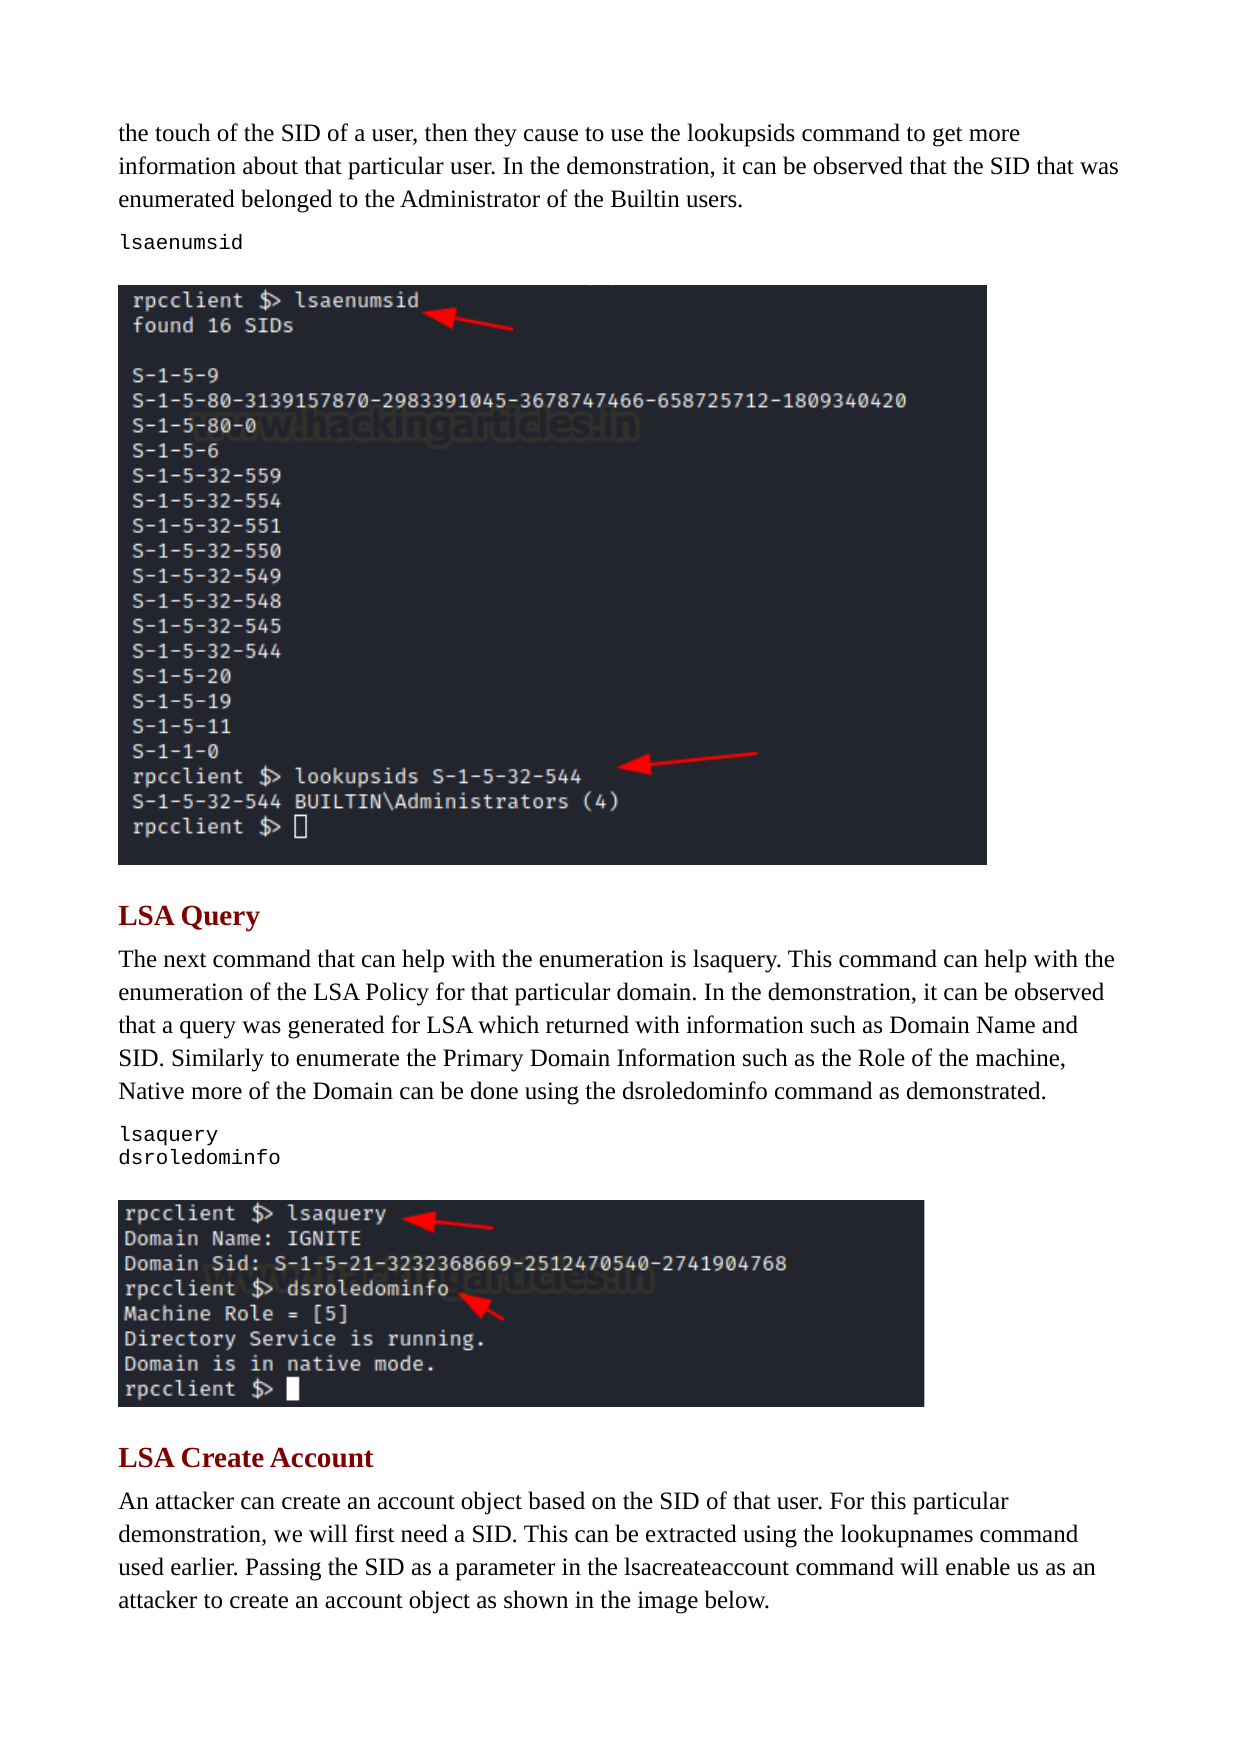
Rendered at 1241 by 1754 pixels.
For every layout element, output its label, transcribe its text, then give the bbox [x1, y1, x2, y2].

text dsroledominfo [118, 1147, 1122, 1171]
picture [118, 285, 987, 865]
text An attacker can create an account object based on the SID of that user. For this particular demonstration, we will first need a SID. This can be extracted using the lookupnames command used earlier. Passing the SID as a parameter in the lsacreateaccount command will enable us as an attacker to create an account object as shown in the image below. [118, 1486, 1122, 1614]
text lsaenumsid [118, 232, 1122, 255]
picture [118, 1200, 925, 1407]
text The next command that can help with the enumeration is lsaquery. This command can help with the enumeration of the LSA Policy for that particular domain. In the demonstration, it can be observed that a query was generated for LSA which returned with information such as Domain Name and SID. Similarly to enumerate the Primary Domain Information such as the Role of the machine, Native more of the Domain can be done using the dsroledominfo command as demonstrated. [118, 944, 1122, 1105]
text the touch of the SID of a user, then they cause to use the lookupsids command to get more information about that particular user. In the demonstration, it can be observed that the SID that was enumerated belonged to the Administrator of the Builtin users. [118, 118, 1122, 213]
text lsaquery [118, 1124, 1122, 1147]
subtitle LSA Create Account [118, 1440, 1122, 1474]
subtitle LSA Query [118, 898, 1122, 932]
